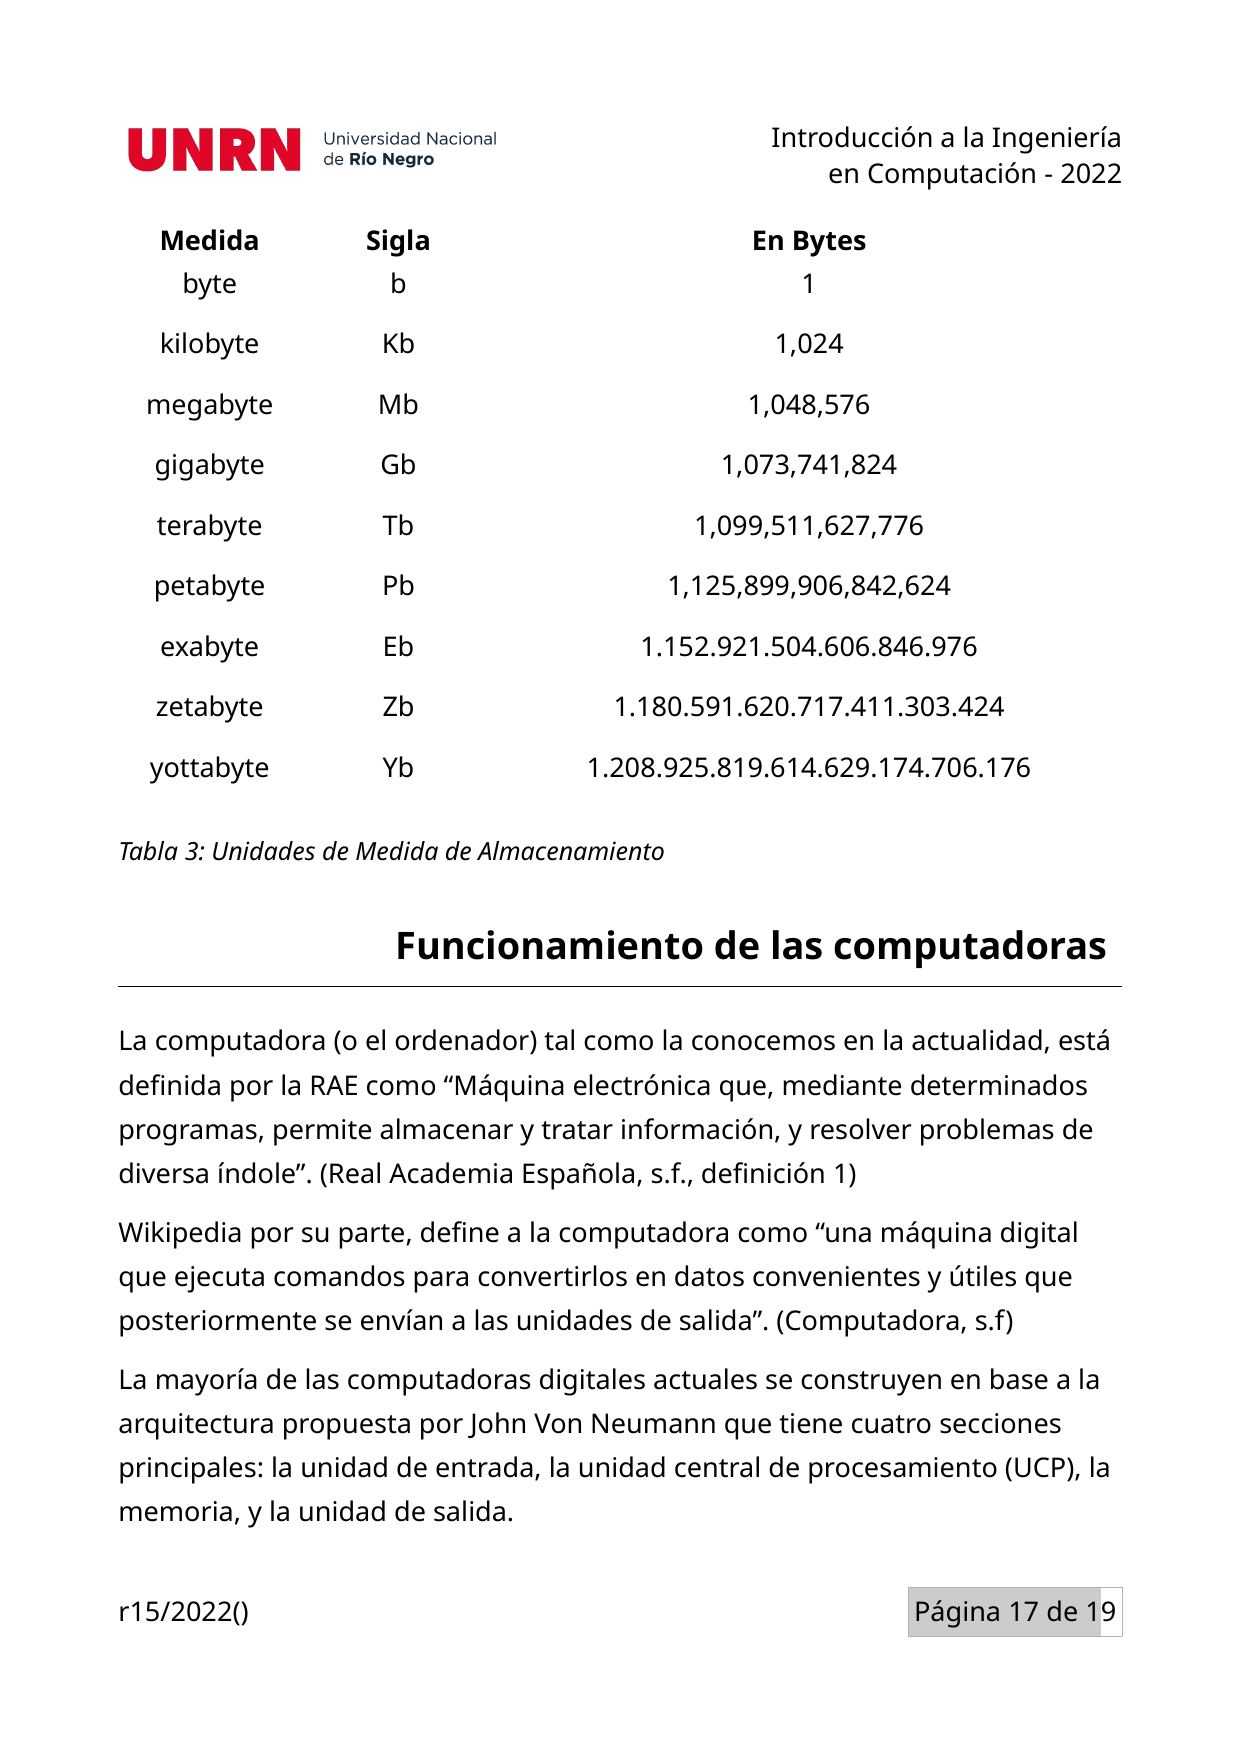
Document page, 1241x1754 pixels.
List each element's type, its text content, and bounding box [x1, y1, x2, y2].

table_cell zetabyte [118, 682, 301, 742]
table_cell 1 [496, 258, 1122, 319]
table_cell Zb [301, 682, 496, 742]
table_cell gigabyte [118, 440, 301, 500]
table_cell terabyte [118, 500, 301, 561]
text La mayoría de las computadoras digitales actuales se construyen en base a la arquitectura propuesta por John Von Neumann que tiene cuatro secciones principales: la unidad de entrada, la unidad central de procesamiento (UCP), la memoria, y la unidad de salida. [118, 1360, 1122, 1529]
table_cell byte [118, 258, 301, 319]
table_cell Pb [301, 561, 496, 621]
table_cell Eb [301, 621, 496, 682]
table_header Medida [118, 221, 301, 258]
table_cell Kb [301, 319, 496, 379]
table_cell Mb [301, 379, 496, 440]
table_cell Tb [301, 500, 496, 561]
table_cell 1.180.591.620.717.411.303.424 [496, 682, 1122, 742]
text Tabla 3: Unidades de Medida de Almacenamiento [118, 833, 1122, 867]
table_cell Yb [301, 743, 496, 803]
table_cell 1.048.576 [496, 379, 1122, 440]
table_cell megabyte [118, 379, 301, 440]
table_cell 1.099.511.627.776 [496, 500, 1122, 561]
table_cell 1.073.741.824 [496, 440, 1122, 500]
table_cell 1.208.925.819.614.629.174.706.176 [496, 743, 1122, 803]
picture [118, 118, 505, 180]
table_cell 1.152.921.504.606.846.976 [496, 621, 1122, 682]
table_header Sigla [301, 221, 496, 258]
text La computadora (o el ordenador) tal como la conocemos en la actualidad, está definida por la RAE como “Máquina electrónica que, mediante determinados programas, permite almacenar y tratar información, y resolver problemas de diversa índole”. (Real Academia Española, s.f., definición 1) [118, 1022, 1122, 1191]
table_cell 1.024 [496, 319, 1122, 379]
table_cell Gb [301, 440, 496, 500]
table_cell petabyte [118, 561, 301, 621]
table_cell exabyte [118, 621, 301, 682]
text Wikipedia por su parte, define a la computadora como “una máquina digital que ejecuta comandos para convertirlos en datos convenientes y útiles que posteriormente se envían a las unidades de salida”. (Computadora, s.f) [118, 1213, 1122, 1338]
table_header En Bytes [496, 221, 1122, 258]
table_cell 1.125.899.906.842.624 [496, 561, 1122, 621]
table_cell kilobyte [118, 319, 301, 379]
subtitle Funcionamiento de las computadoras [118, 904, 1122, 986]
table_cell b [301, 258, 496, 319]
table_cell yottabyte [118, 743, 301, 803]
